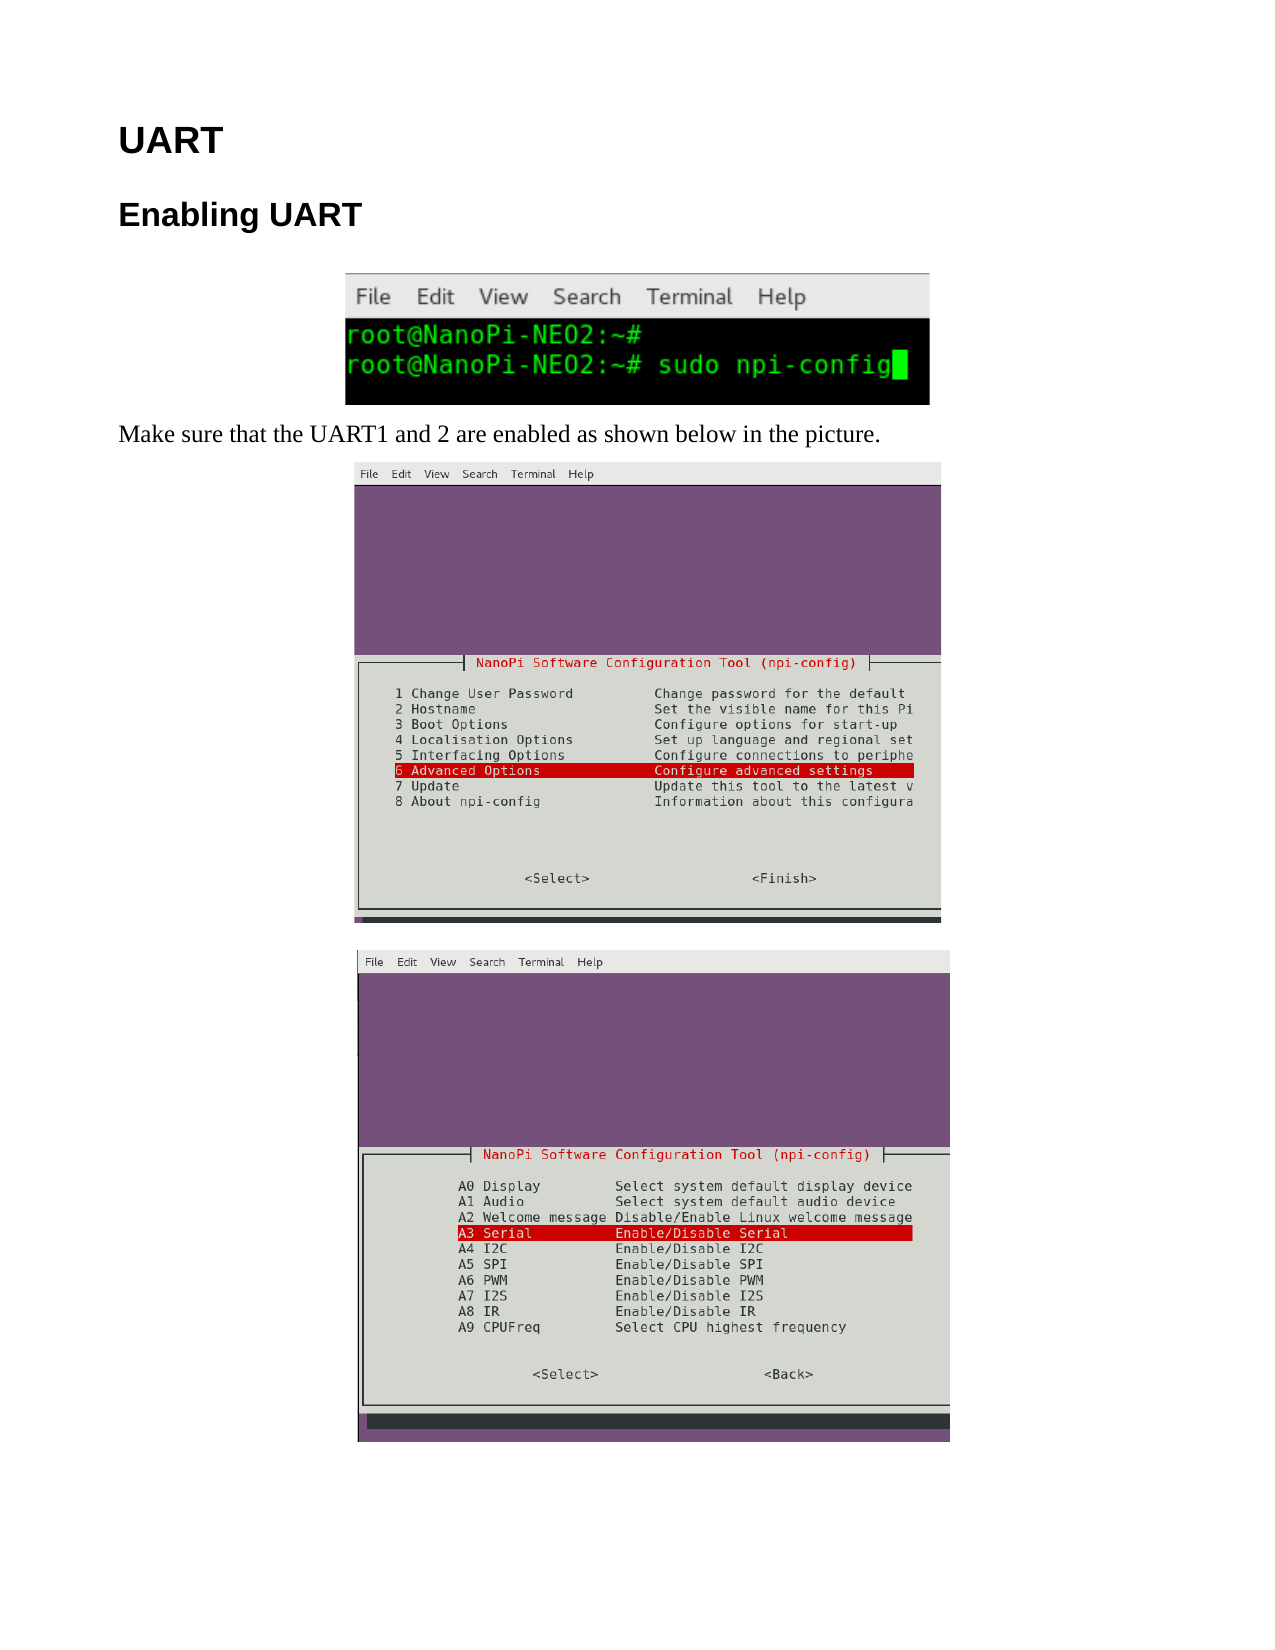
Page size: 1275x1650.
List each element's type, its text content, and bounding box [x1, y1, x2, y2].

text Make sure that the UART1 and 2 are enabled as shown below in the picture. [118, 419, 1157, 447]
subtitle Enabling UART [118, 195, 1157, 234]
picture [354, 462, 942, 923]
picture [345, 273, 930, 405]
subtitle UART [118, 118, 1157, 162]
picture [357, 950, 950, 1442]
